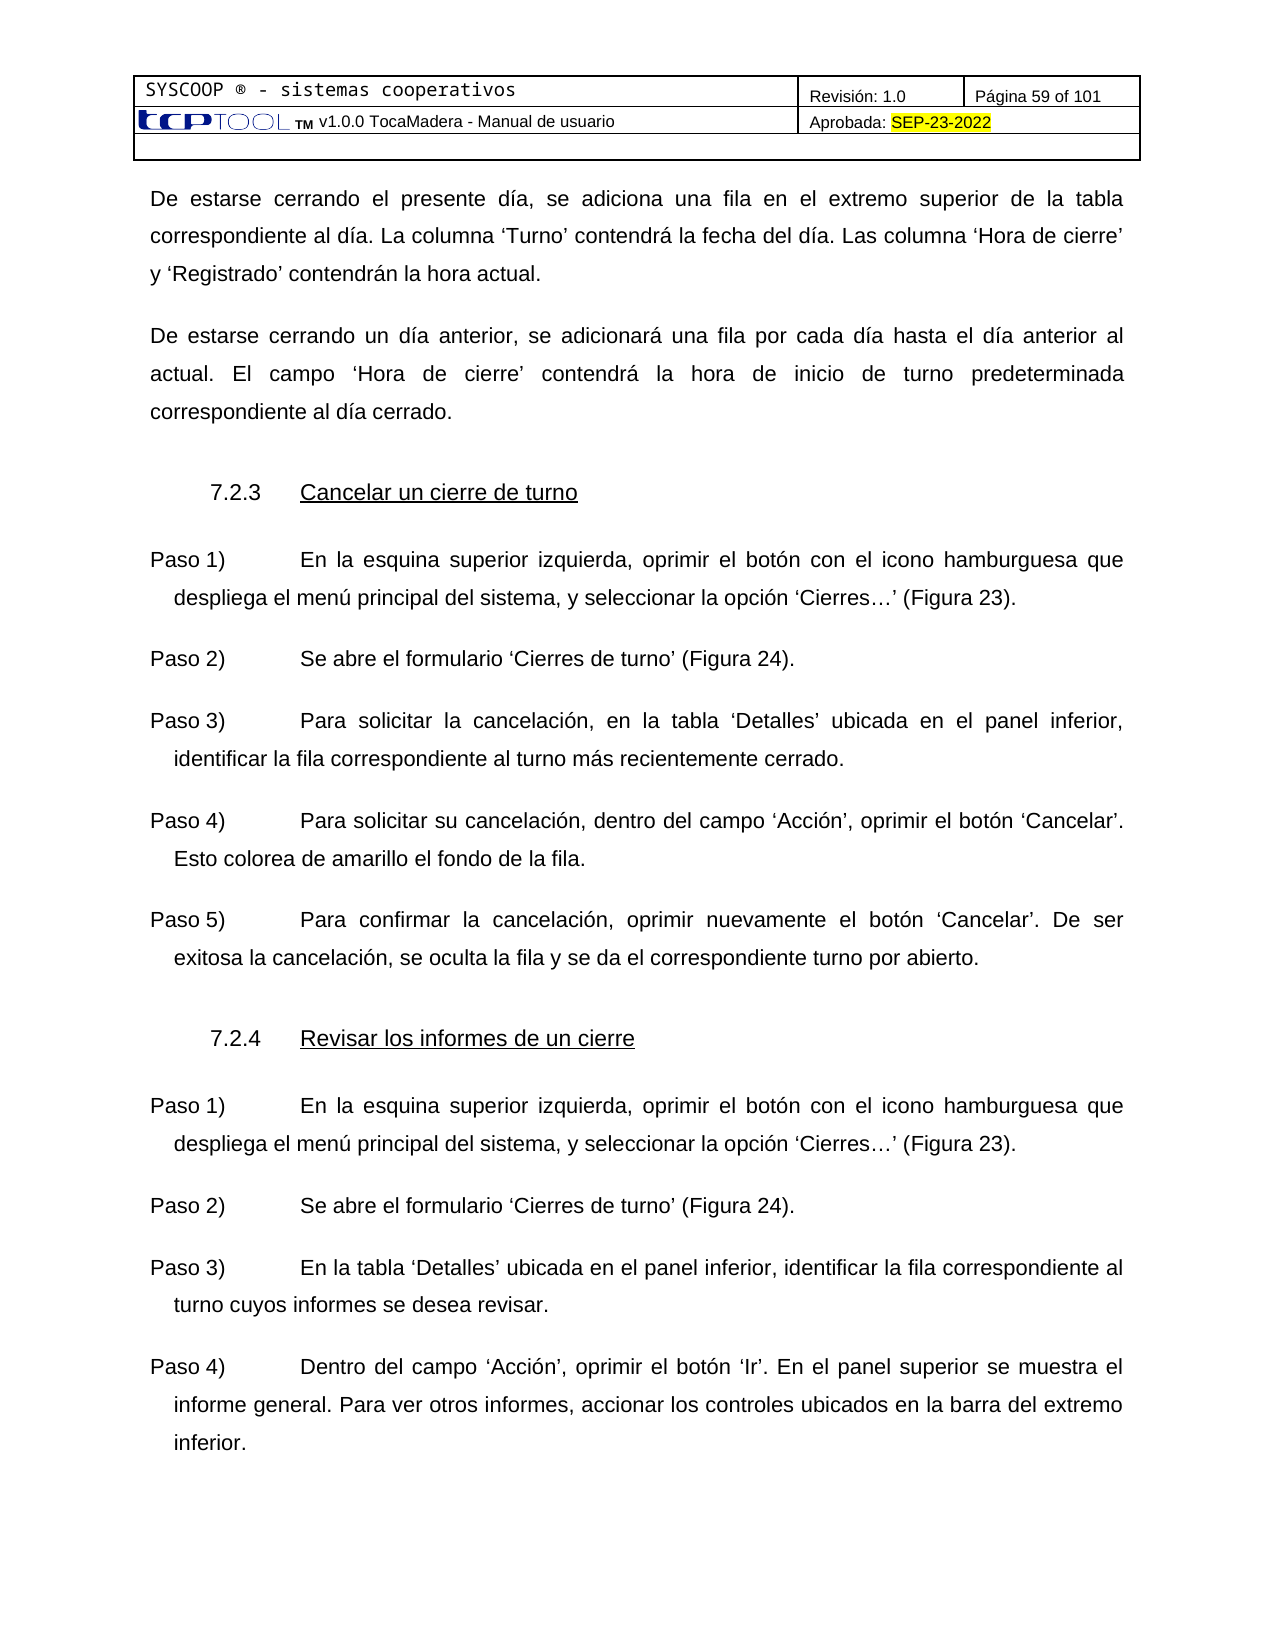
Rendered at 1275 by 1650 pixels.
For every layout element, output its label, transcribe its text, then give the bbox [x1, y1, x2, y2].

list Se abre el formulario ‘Cierres de turno’ (Figura 24). [150, 1193, 1125, 1218]
list En la esquina superior izquierda, oprimir el botón con el icono hamburguesa que despliega el menú principal del sistema, y seleccionar la opción ‘Cierres…’ (Figura 23). [150, 547, 1125, 610]
list Para solicitar la cancelación, en la tabla ‘Detalles’ ubicada en el panel inferior, identificar la fila correspondiente al turno más recientemente cerrado. [150, 708, 1125, 771]
list En la esquina superior izquierda, oprimir el botón con el icono hamburguesa que despliega el menú principal del sistema, y seleccionar la opción ‘Cierres…’ (Figura 23). [150, 1093, 1125, 1156]
text De estarse cerrando un día anterior, se adicionará una fila por cada día hasta el día anterior al actual. El campo ‘Hora de cierre’ contendrá la hora de inicio de turno predeterminada correspondiente al día cerrado. [150, 323, 1125, 424]
subtitle Revisar los informes de un cierre [210, 1025, 1125, 1051]
list En la tabla ‘Detalles’ ubicada en el panel inferior, identificar la fila correspondiente al turno cuyos informes se desea revisar. [150, 1254, 1125, 1318]
list Para solicitar su cancelación, dentro del campo ‘Acción’, oprimir el botón ‘Cancelar’. Esto colorea de amarillo el fondo de la fila. [150, 808, 1125, 871]
list Dentro del campo ‘Acción’, oprimir el botón ‘Ir’. En el panel superior se muestra el informe general. Para ver otros informes, accionar los controles ubicados en la barra del extremo inferior. [150, 1354, 1125, 1455]
list Se abre el formulario ‘Cierres de turno’ (Figura 24). [150, 646, 1125, 672]
list Para confirmar la cancelación, oprimir nuevamente el botón ‘Cancelar’. De ser exitosa la cancelación, se oculta la fila y se da el correspondiente turno por abierto. [150, 907, 1125, 970]
text De estarse cerrando el presente día, se adiciona una fila en el extremo superior de la tabla correspondiente al día. La columna ‘Turno’ contendrá la fecha del día. Las columna ‘Hora de cierre’ y ‘Registrado’ contendrán la hora actual. [150, 186, 1125, 286]
picture [138, 110, 290, 130]
subtitle Cancelar un cierre de turno [210, 478, 1125, 505]
